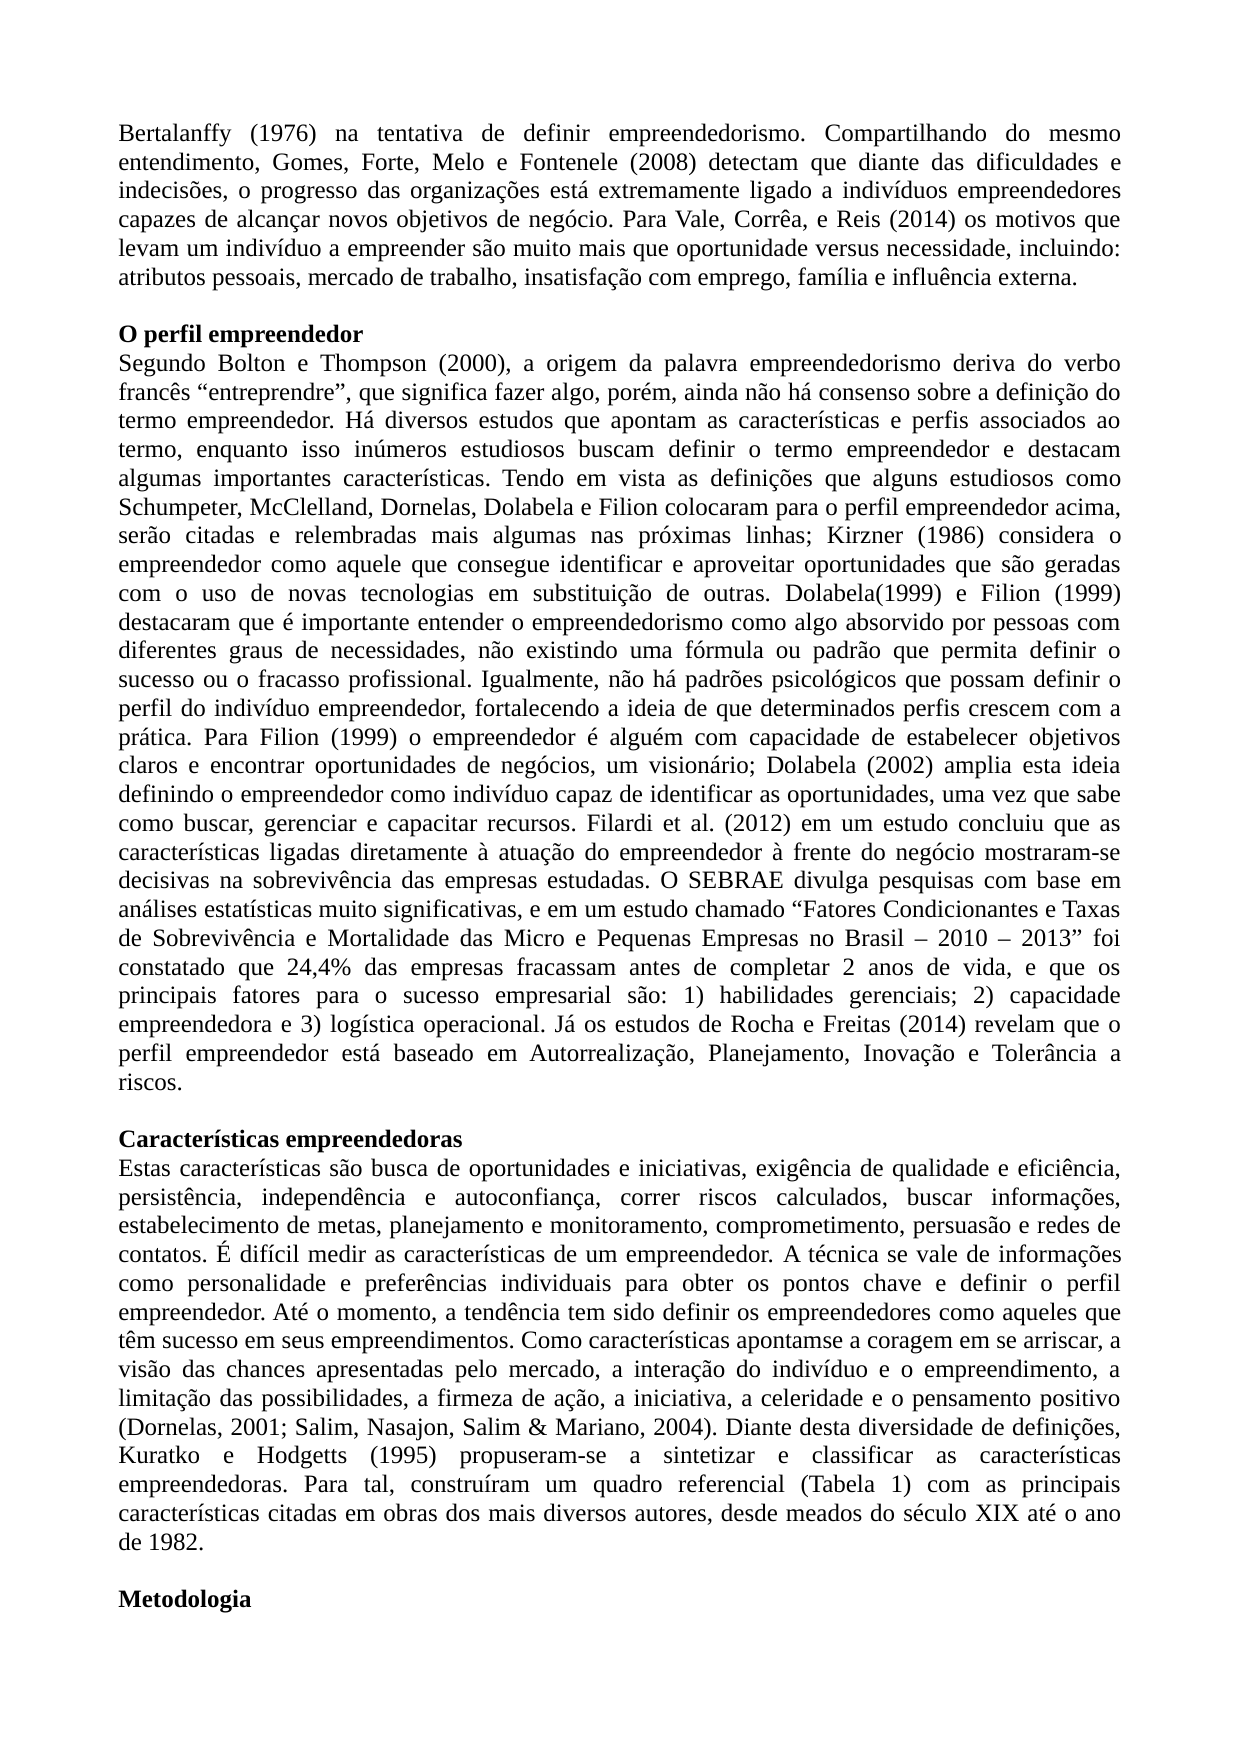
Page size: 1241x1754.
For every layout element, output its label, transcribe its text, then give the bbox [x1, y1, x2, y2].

text Bertalanffy (1976) na tentativa de definir empreendedorismo. Compartilhando do mesmo entendimento, Gomes, Forte, Melo e Fontenele (2008) detectam que diante das dificuldades e indecisões, o progresso das organizações está extremamente ligado a indivíduos empreendedores capazes de alcançar novos objetivos de negócio. Para Vale, Corrêa, e Reis (2014) os motivos que levam um indivíduo a empreender são muito mais que oportunidade versus necessidade, incluindo: atributos pessoais, mercado de trabalho, insatisfação com emprego, família e influência externa. [118, 118, 1122, 291]
text Segundo Bolton e Thompson (2000), a origem da palavra empreendedorismo deriva do verbo francês “entreprendre”, que significa fazer algo, porém, ainda não há consenso sobre a definição do termo empreendedor. Há diversos estudos que apontam as características e perfis associados ao termo, enquanto isso inúmeros estudiosos buscam definir o termo empreendedor e destacam algumas importantes características. Tendo em vista as definições que alguns estudiosos como Schumpeter, McClelland, Dornelas, Dolabela e Filion colocaram para o perfil empreendedor acima, serão citadas e relembradas mais algumas nas próximas linhas; Kirzner (1986) considera o empreendedor como aquele que consegue identificar e aproveitar oportunidades que são geradas com o uso de novas tecnologias em substituição de outras. Dolabela(1999) e Filion (1999) destacaram que é importante entender o empreendedorismo como algo absorvido por pessoas com diferentes graus de necessidades, não existindo uma fórmula ou padrão que permita definir o sucesso ou o fracasso profissional. Igualmente, não há padrões psicológicos que possam definir o perfil do indivíduo empreendedor, fortalecendo a ideia de que determinados perfis crescem com a prática. Para Filion (1999) o empreendedor é alguém com capacidade de estabelecer objetivos claros e encontrar oportunidades de negócios, um visionário; Dolabela (2002) amplia esta ideia definindo o empreendedor como indivíduo capaz de identificar as oportunidades, uma vez que sabe como buscar, gerenciar e capacitar recursos. Filardi et al. (2012) em um estudo concluiu que as características ligadas diretamente à atuação do empreendedor à frente do negócio mostraram-se decisivas na sobrevivência das empresas estudadas. O SEBRAE divulga pesquisas com base em análises estatísticas muito significativas, e em um estudo chamado “Fatores Condicionantes e Taxas de Sobrevivência e Mortalidade das Micro e Pequenas Empresas no Brasil – 2010 – 2013” foi constatado que 24,4% das empresas fracassam antes de completar 2 anos de vida, e que os principais fatores para o sucesso empresarial são: 1) habilidades gerenciais; 2) capacidade empreendedora e 3) logística operacional. Já os estudos de Rocha e Freitas (2014) revelam que o perfil empreendedor está baseado em Autorrealização, Planejamento, Inovação e Tolerância a riscos. [118, 348, 1122, 1096]
text Características empreendedoras [118, 1124, 1122, 1153]
text O perfil empreendedor [118, 319, 1122, 348]
text Metodologia [118, 1584, 1122, 1613]
text Estas características são busca de oportunidades e iniciativas, exigência de qualidade e eficiência, persistência, independência e autoconfiança, correr riscos calculados, buscar informações, estabelecimento de metas, planejamento e monitoramento, comprometimento, persuasão e redes de contatos. É difícil medir as características de um empreendedor. A técnica se vale de informações como personalidade e preferências individuais para obter os pontos chave e definir o perfil empreendedor. Até o momento, a tendência tem sido definir os empreendedores como aqueles que têm sucesso em seus empreendimentos. Como características apontamse a coragem em se arriscar, a visão das chances apresentadas pelo mercado, a interação do indivíduo e o empreendimento, a limitação das possibilidades, a firmeza de ação, a iniciativa, a celeridade e o pensamento positivo (Dornelas, 2001; Salim, Nasajon, Salim & Mariano, 2004). Diante desta diversidade de definições, Kuratko e Hodgetts (1995) propuseram-se a sintetizar e classificar as características empreendedoras. Para tal, construíram um quadro referencial (Tabela 1) com as principais características citadas em obras dos mais diversos autores, desde meados do século XIX até o ano de 1982. [118, 1153, 1122, 1556]
